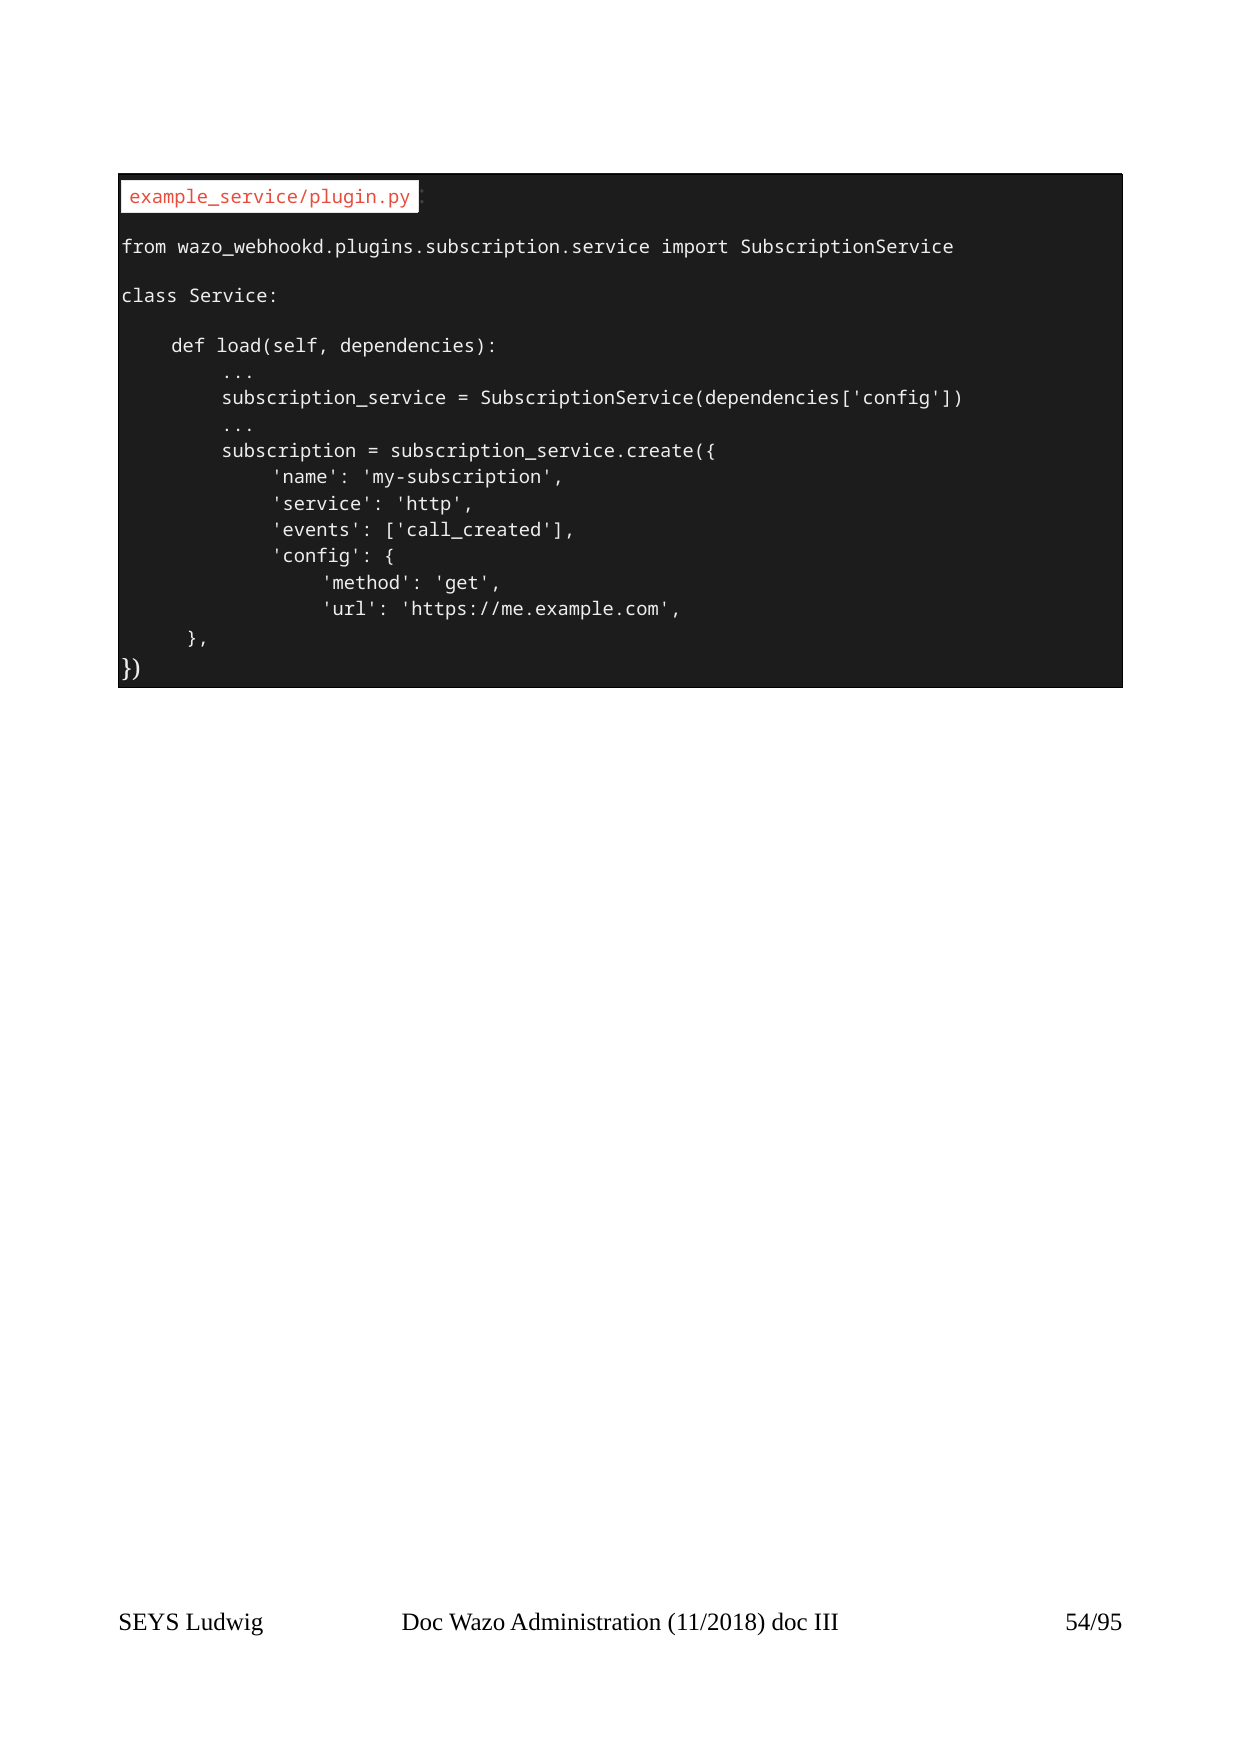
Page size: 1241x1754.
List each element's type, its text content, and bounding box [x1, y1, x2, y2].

text from wazo_webhookd.plugins.subscription.service import SubscriptionService [119, 231, 1122, 256]
text 'name': 'my-subscription', [119, 461, 1122, 487]
text }, [119, 619, 1122, 647]
text def load(self, dependencies): [119, 329, 1122, 355]
text ... [119, 355, 1122, 382]
text 'events': ['call_created'], [119, 513, 1122, 540]
text 'url': 'https://me.example.com', [119, 592, 1122, 619]
text subscription_service = SubscriptionService(dependencies['config']) [119, 382, 1122, 408]
text 'config': { [119, 540, 1122, 566]
text example_service/plugin.py: [119, 175, 1122, 212]
text ... [119, 408, 1122, 434]
text class Service: [119, 280, 1122, 305]
text }) [119, 647, 1122, 687]
text subscription = subscription_service.create({ [119, 434, 1122, 461]
text 'method': 'get', [119, 566, 1122, 592]
text 'service': 'http', [119, 487, 1122, 513]
